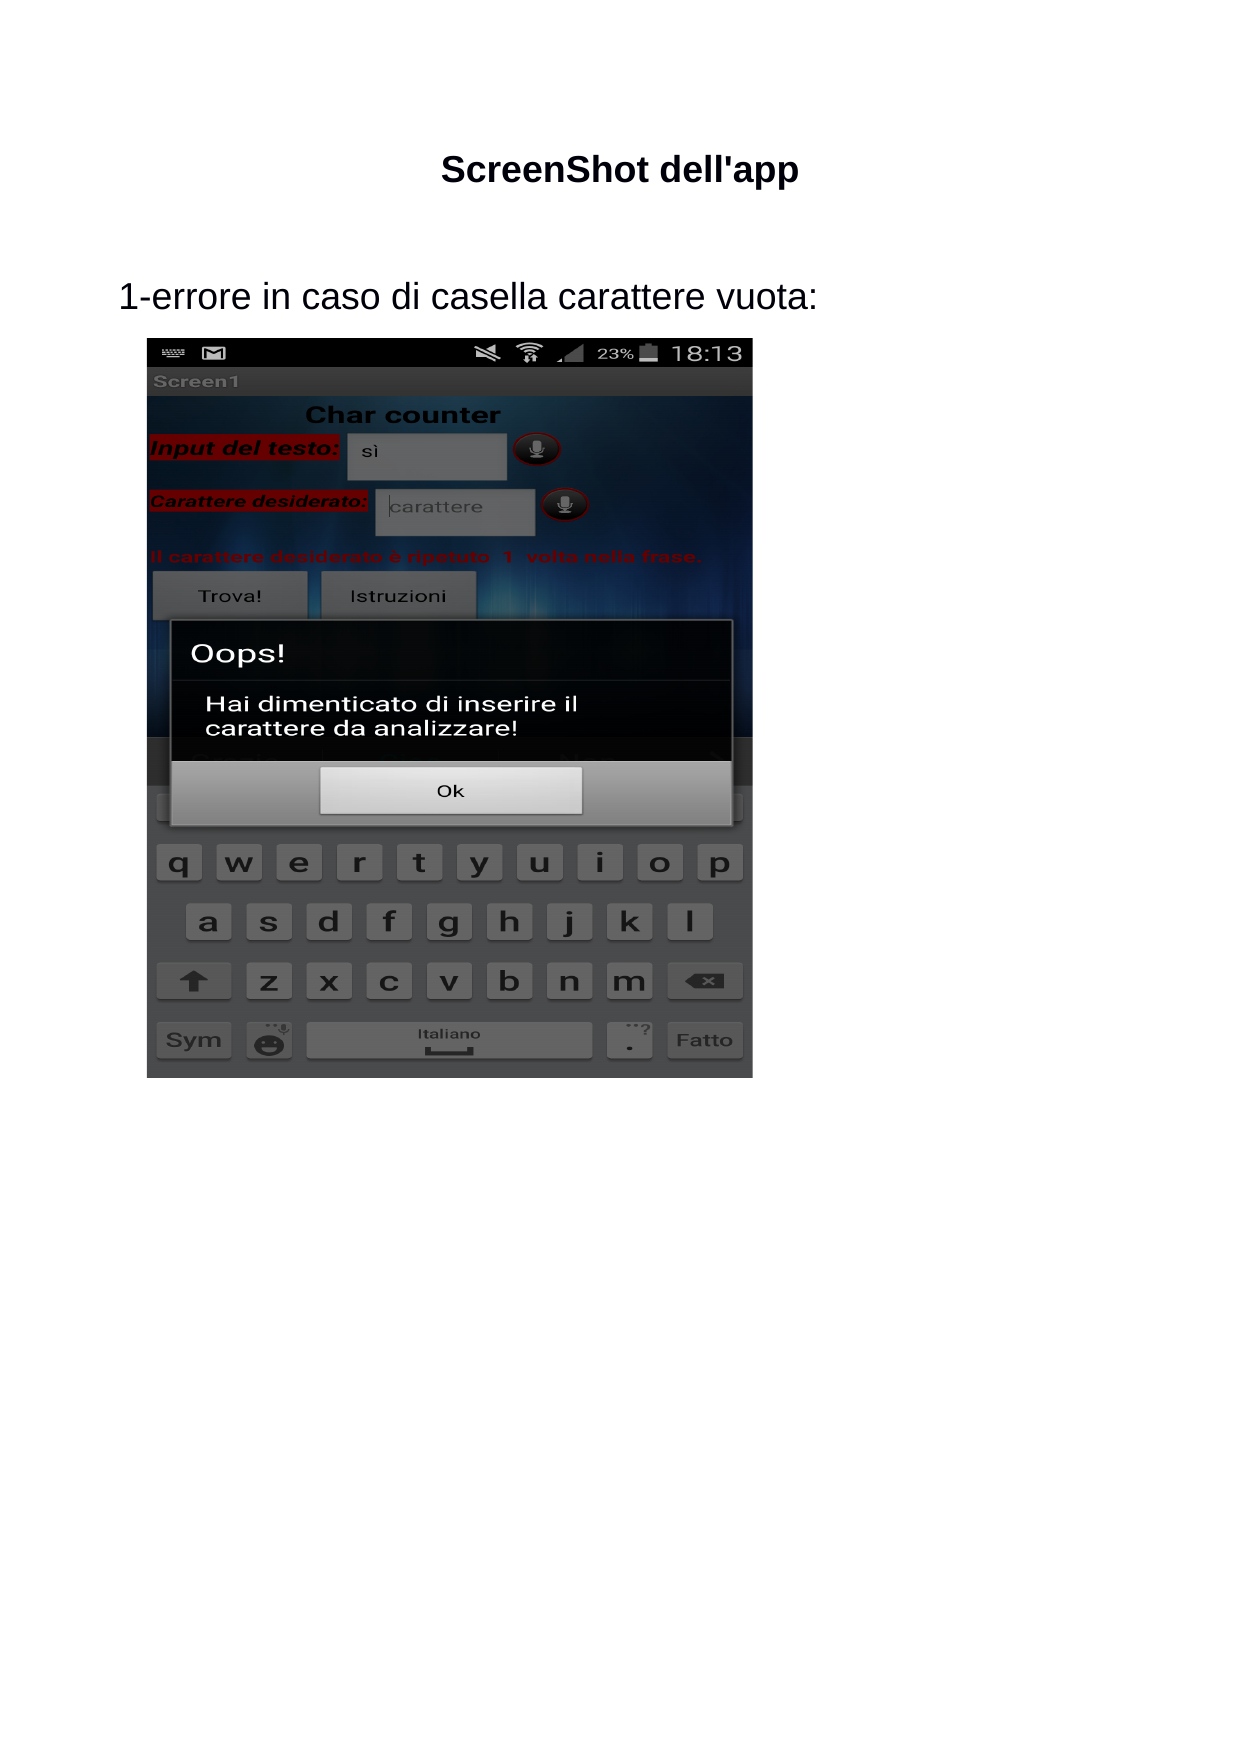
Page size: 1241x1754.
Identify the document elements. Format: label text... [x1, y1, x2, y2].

text 1-errore in caso di casella carattere vuota: [118, 274, 1122, 317]
subtitle ScreenShot dell'app [118, 148, 1122, 191]
picture [146, 338, 753, 1078]
